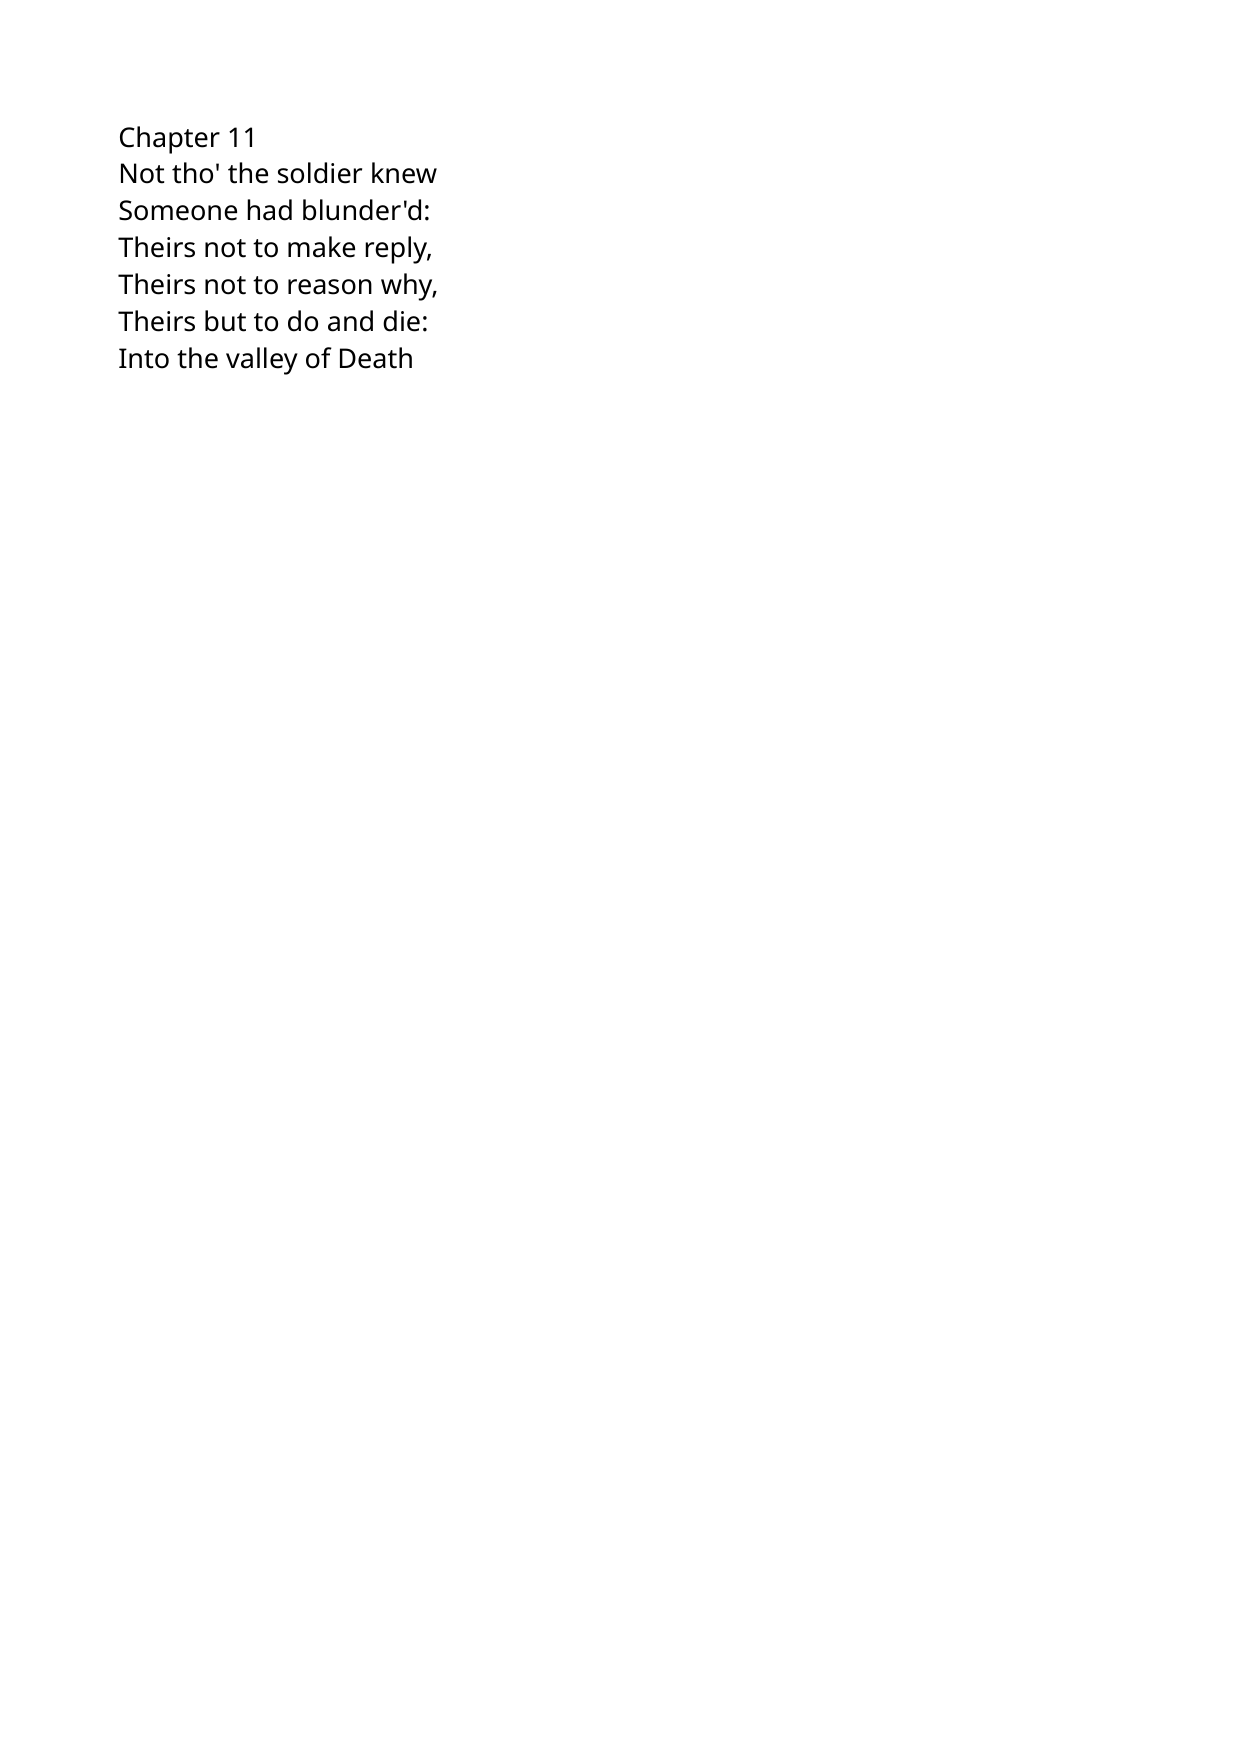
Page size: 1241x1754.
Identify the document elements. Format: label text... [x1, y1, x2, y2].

text Theirs not to make reply, [118, 229, 1122, 266]
text Theirs not to reason why, [118, 266, 1122, 302]
text Chapter 11 [118, 118, 1122, 155]
text Theirs but to do and die: [118, 302, 1122, 339]
text Someone had blunder'd: [118, 192, 1122, 229]
text Into the valley of Death [118, 339, 1122, 376]
text Not tho' the soldier knew [118, 155, 1122, 192]
